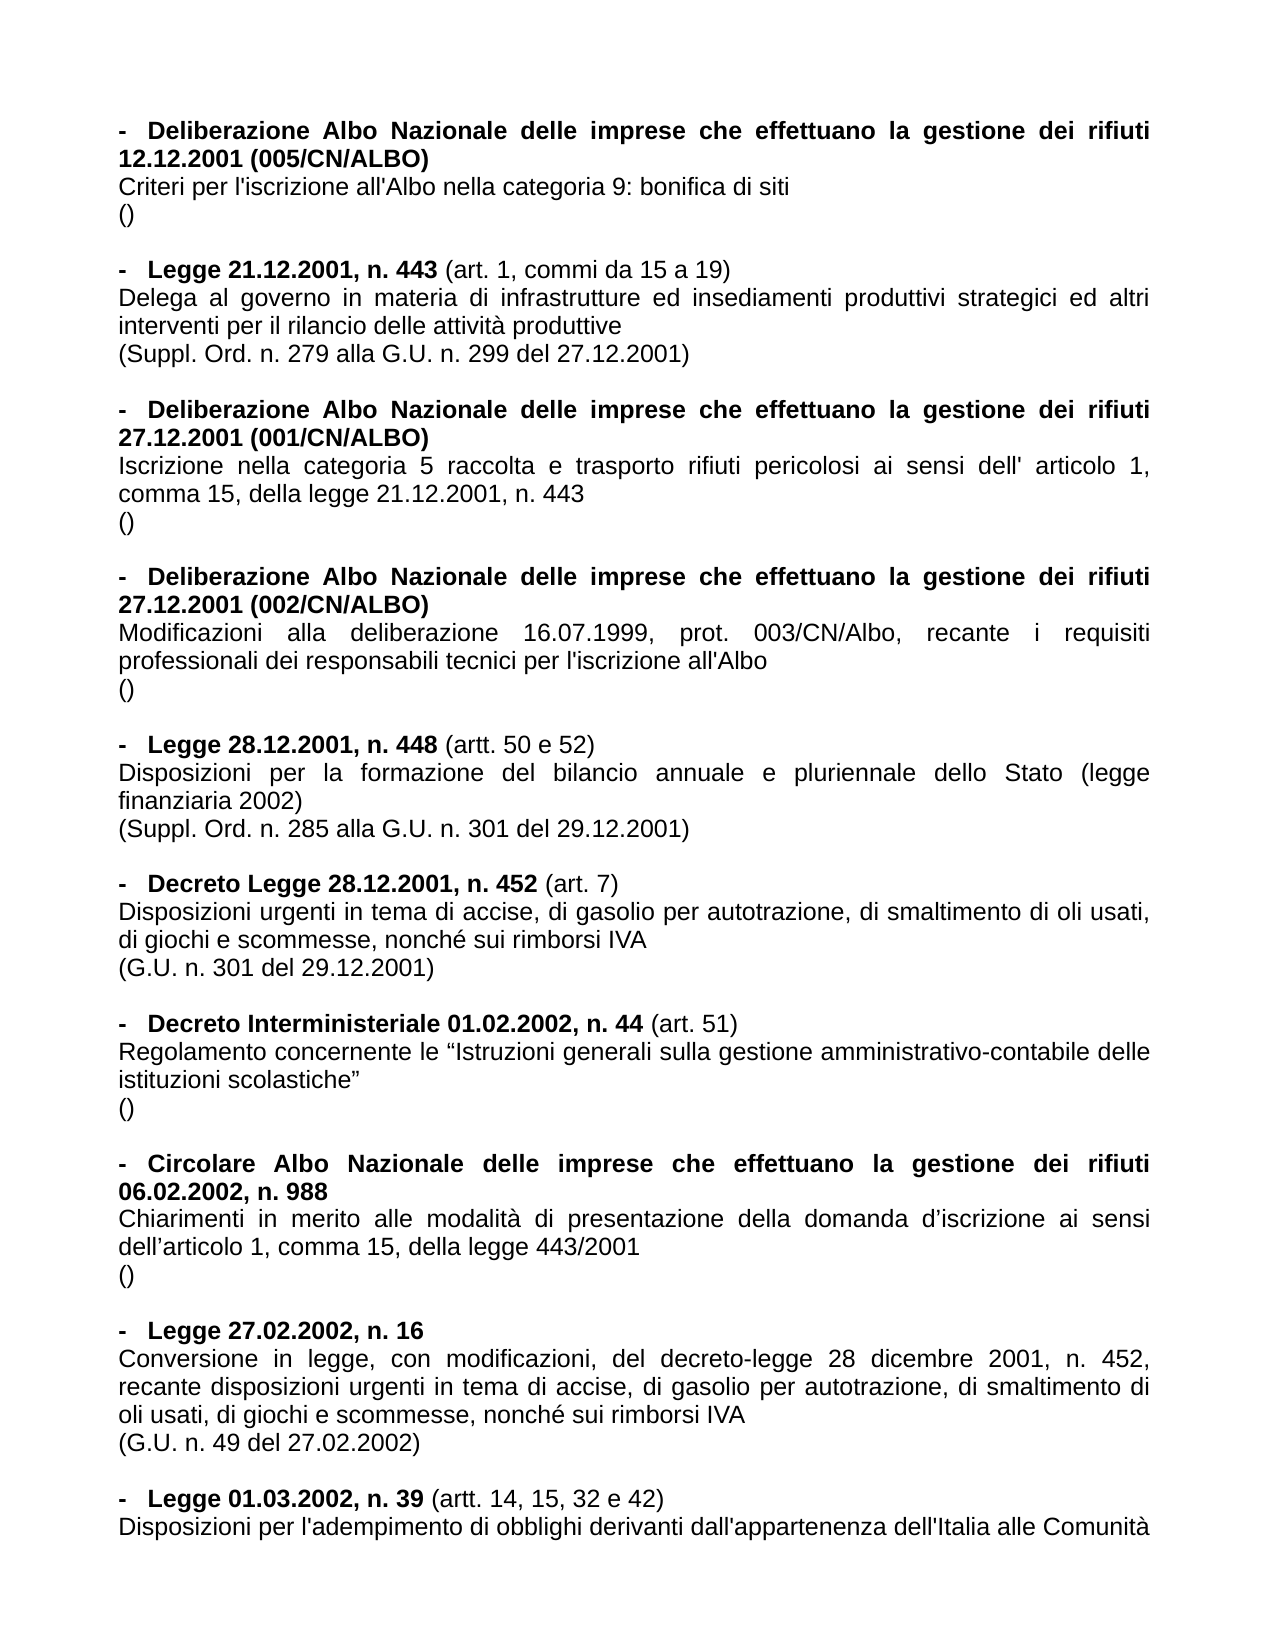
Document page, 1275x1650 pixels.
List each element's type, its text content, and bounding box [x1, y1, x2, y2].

text - Circolare Albo Nazionale delle imprese che effettuano la gestione dei rifiuti 06.02.2002, n. 988 [118, 1149, 1152, 1205]
text () [118, 675, 1152, 703]
subtitle () [118, 1093, 1152, 1121]
text () [118, 1261, 1152, 1289]
subtitle - Decreto Interministeriale 01.02.2002, n. 44 (art. 51) [118, 1010, 1152, 1038]
subtitle (Suppl. Ord. n. 279 alla G.U. n. 299 del 27.12.2001) [118, 340, 1152, 368]
text Iscrizione nella categoria 5 raccolta e trasporto rifiuti pericolosi ai sensi dell' articolo 1, comma 15, della legge 21.12.2001, n. 443 [118, 451, 1152, 507]
text Criteri per l'iscrizione all'Albo nella categoria 9: bonifica di siti [118, 172, 1152, 200]
subtitle - Legge 28.12.2001, n. 448 (artt. 50 e 52) [118, 731, 1152, 758]
subtitle - Legge 01.03.2002, n. 39 (artt. 14, 15, 32 e 42) [118, 1484, 1152, 1512]
subtitle Disposizioni per la formazione del bilancio annuale e pluriennale dello Stato (legge finanziaria 2002) [118, 758, 1152, 814]
subtitle - Legge 27.02.2002, n. 16 [118, 1317, 1152, 1345]
text - Deliberazione Albo Nazionale delle imprese che effettuano la gestione dei rifiuti 27.12.2001 (001/CN/ALBO) [118, 396, 1152, 451]
text - Deliberazione Albo Nazionale delle imprese che effettuano la gestione dei rifiuti 12.12.2001 (005/CN/ALBO) [118, 116, 1152, 172]
text Modificazioni alla deliberazione 16.07.1999, prot. 003/CN/Albo, recante i requisiti professionali dei responsabili tecnici per l'iscrizione all'Albo [118, 619, 1152, 675]
subtitle Regolamento concernente le “Istruzioni generali sulla gestione amministrativo-contabile delle istituzioni scolastiche” [118, 1038, 1152, 1093]
text Chiarimenti in merito alle modalità di presentazione della domanda d’iscrizione ai sensi dell’articolo 1, comma 15, della legge 443/2001 [118, 1205, 1152, 1261]
subtitle Conversione in legge, con modificazioni, del decreto-legge 28 dicembre 2001, n. 452, recante disposizioni urgenti in tema di accise, di gasolio per autotrazione, di smaltimento di oli usati, di giochi e scommesse, nonché sui rimborsi IVA [118, 1345, 1152, 1428]
subtitle (G.U. n. 301 del 29.12.2001) [118, 954, 1152, 982]
text () [118, 507, 1152, 535]
subtitle (G.U. n. 49 del 27.02.2002) [118, 1428, 1152, 1456]
subtitle - Decreto Legge 28.12.2001, n. 452 (art. 7) [118, 870, 1152, 898]
text - Deliberazione Albo Nazionale delle imprese che effettuano la gestione dei rifiuti 27.12.2001 (002/CN/ALBO) [118, 563, 1152, 619]
subtitle Disposizioni urgenti in tema di accise, di gasolio per autotrazione, di smaltimento di oli usati, di giochi e scommesse, nonché sui rimborsi IVA [118, 898, 1152, 954]
text () [118, 200, 1152, 228]
subtitle (Suppl. Ord. n. 285 alla G.U. n. 301 del 29.12.2001) [118, 814, 1152, 842]
subtitle - Legge 21.12.2001, n. 443 (art. 1, commi da 15 a 19) [118, 256, 1152, 284]
subtitle Delega al governo in materia di infrastrutture ed insediamenti produttivi strategici ed altri interventi per il rilancio delle attività produttive [118, 284, 1152, 340]
subtitle Disposizioni per l'adempimento di obblighi derivanti dall'appartenenza dell'Italia alle Comunità [118, 1512, 1152, 1540]
